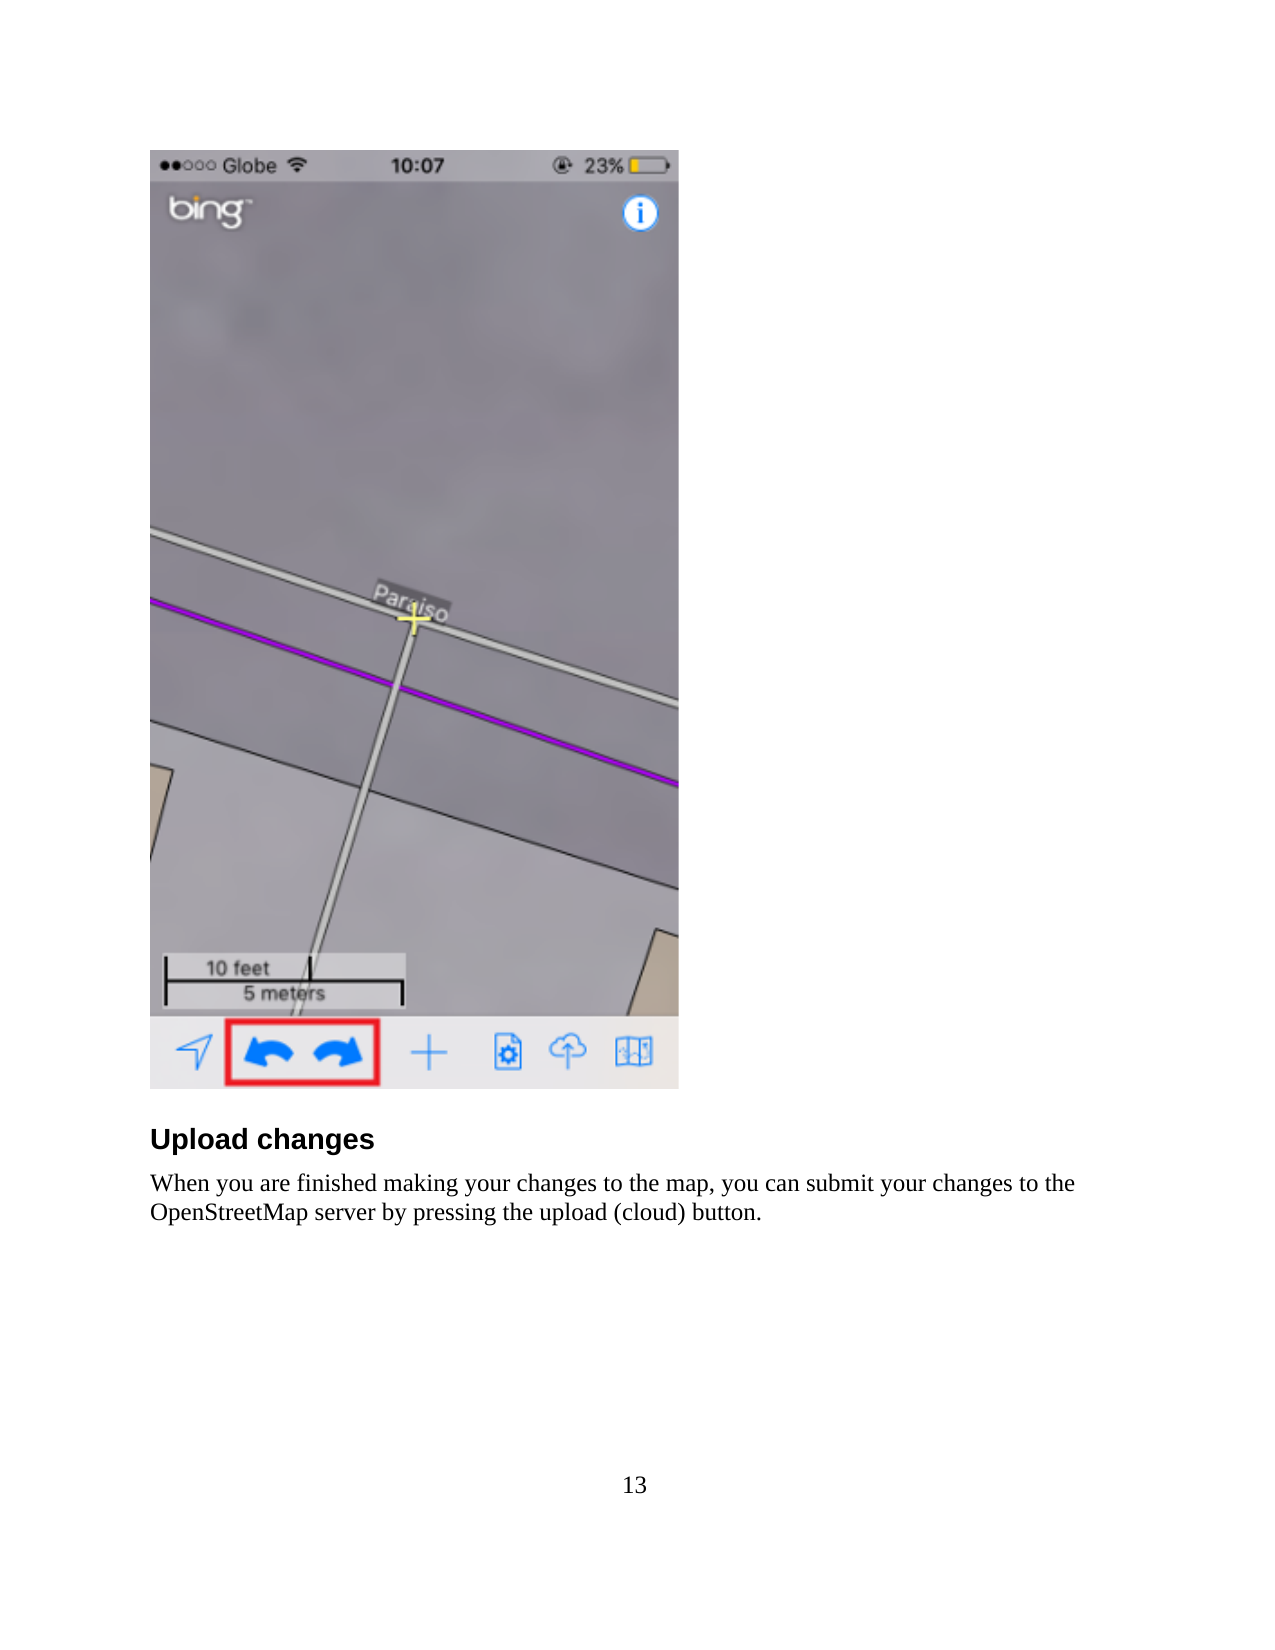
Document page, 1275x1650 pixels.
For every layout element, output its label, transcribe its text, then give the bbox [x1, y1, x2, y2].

picture [150, 150, 679, 1089]
text When you are finished making your changes to the map, you can submit your changes to the OpenStreetMap server by pressing the upload (cloud) button. [150, 1168, 1125, 1226]
subtitle Upload changes [150, 1122, 1125, 1156]
